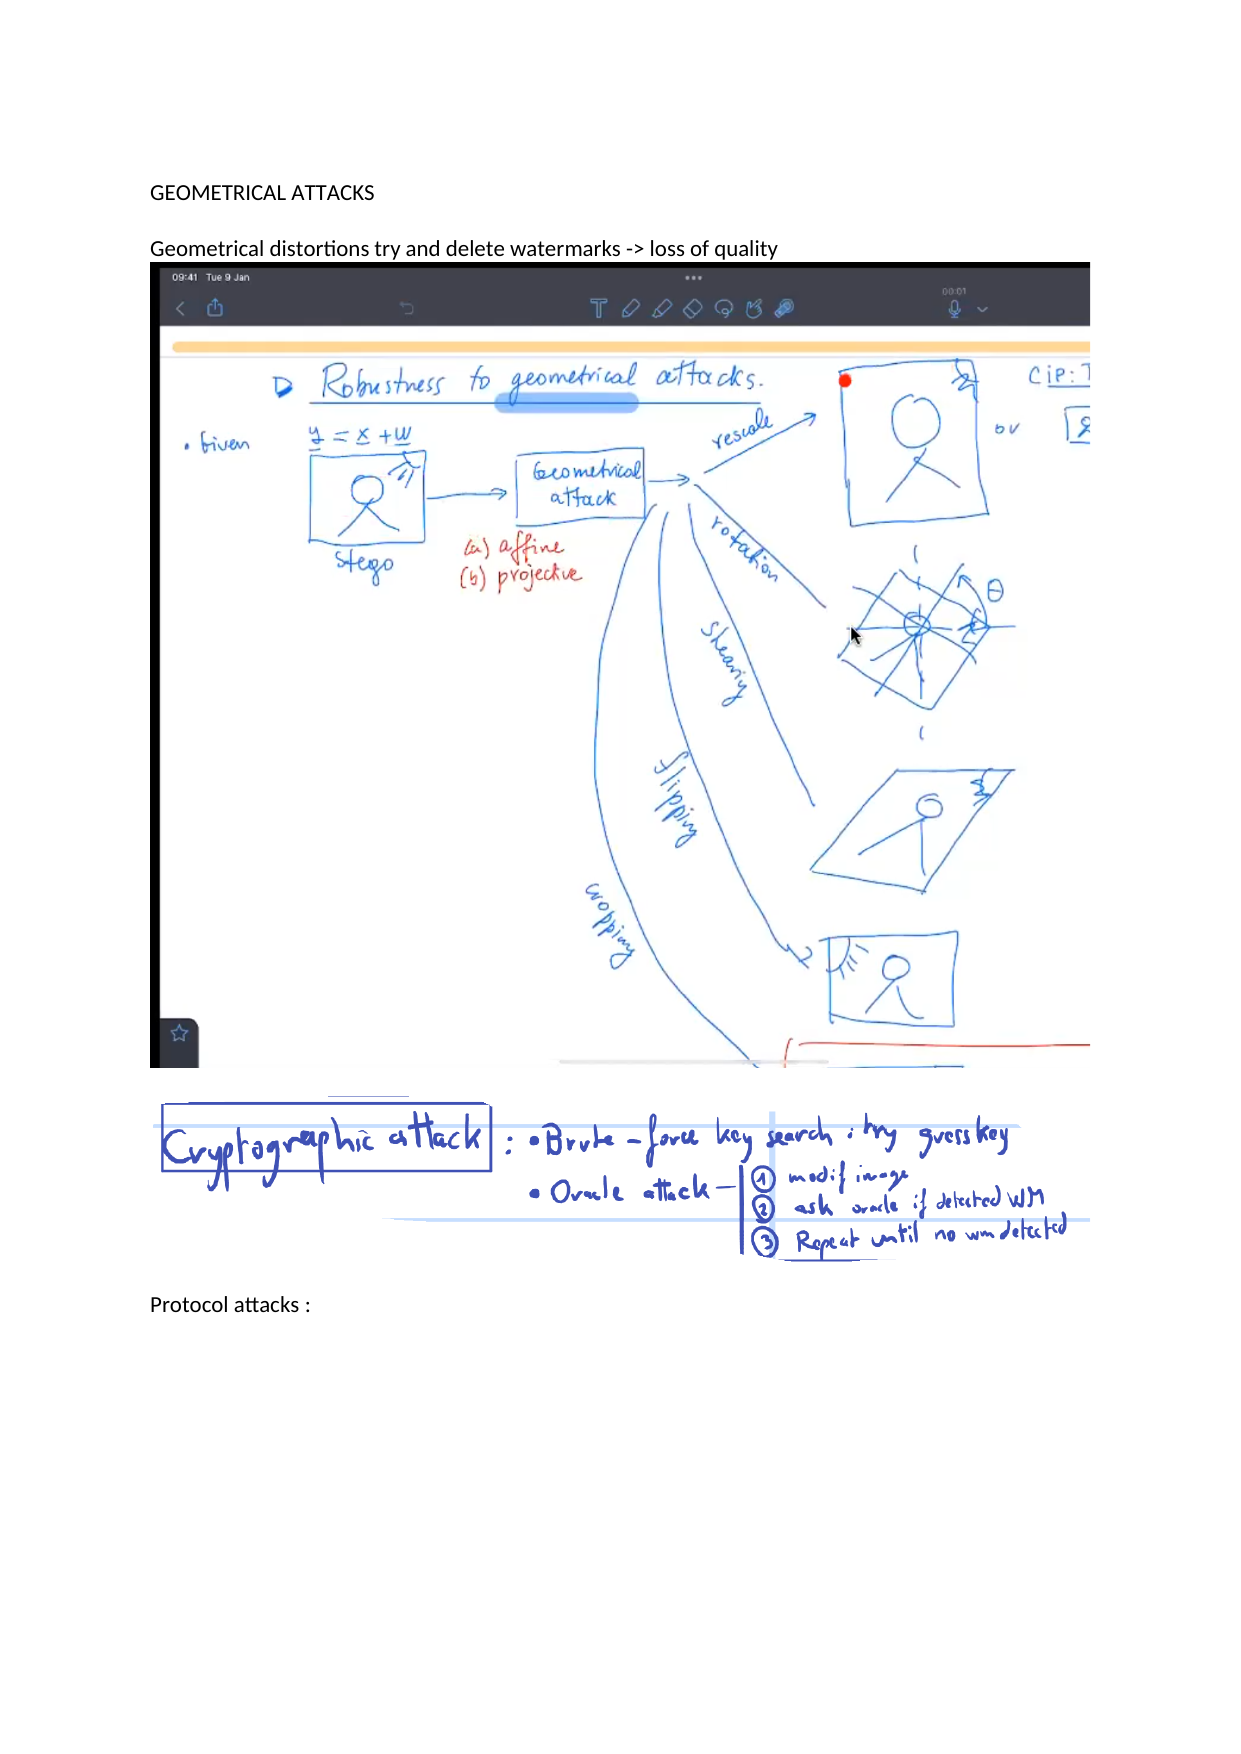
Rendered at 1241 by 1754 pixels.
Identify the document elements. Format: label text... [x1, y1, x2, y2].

text Protocol attacks : [150, 1290, 1090, 1318]
text Geometrical distortions try and delete watermarks -> loss of quality [150, 234, 1090, 262]
text GEOMETRICAL ATTACKS [150, 178, 1090, 206]
